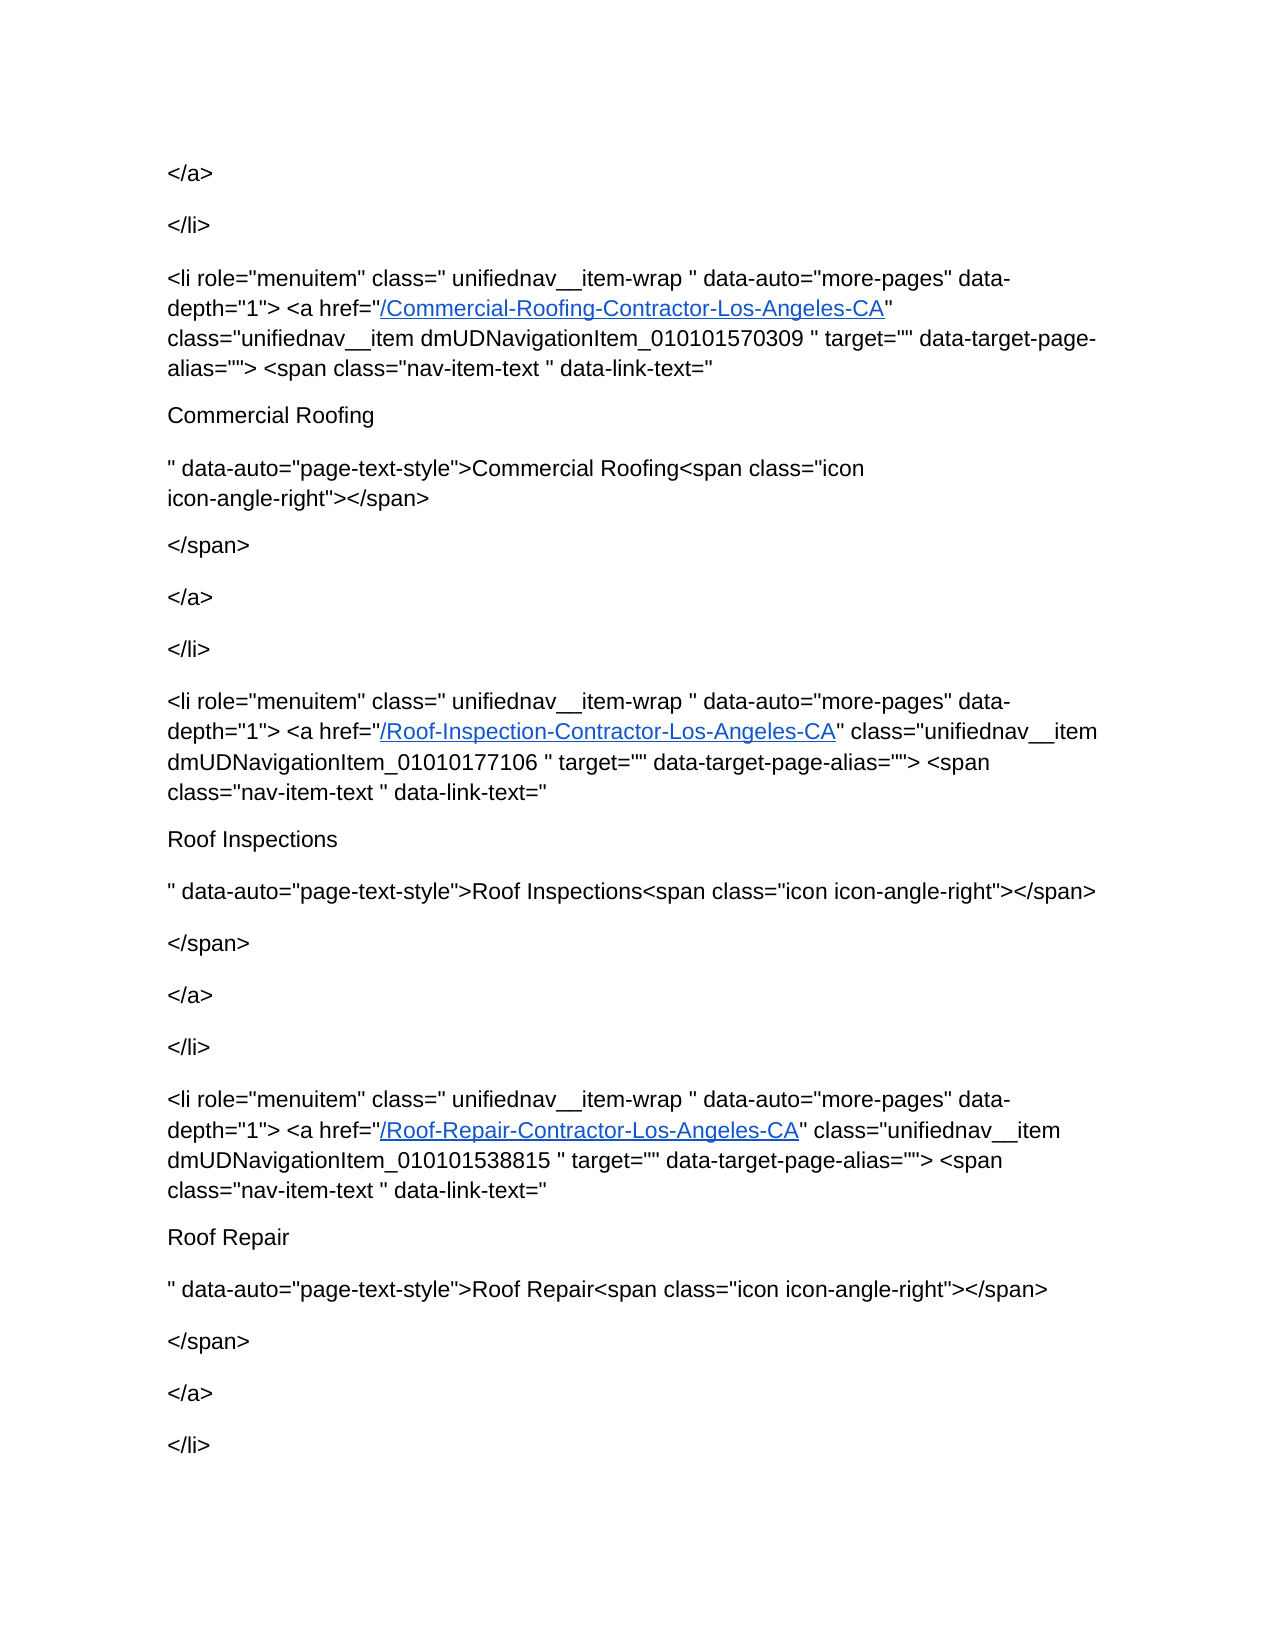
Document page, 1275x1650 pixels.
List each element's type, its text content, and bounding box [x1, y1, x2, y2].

table_cell [150, 1266, 157, 1318]
table_cell </span> [157, 920, 1125, 972]
table_cell [150, 1214, 157, 1266]
table_cell [150, 392, 157, 444]
table_cell [150, 1370, 157, 1422]
table_cell <li role="menuitem" class=" unifiednav__item-wrap " data-auto="more-pages" data-depth="1"> <a href="/Roof-Inspection-Contractor-Los-Angeles-CA" class="unifiednav__item dmUDNavigationItem_01010177106 " target="" data-target-page-alias=""> <span class="nav-item-text " data-link-text=" [157, 678, 1125, 816]
table_cell " data-auto="page-text-style">Roof Repair<span class="icon icon-angle-right"></span> [157, 1266, 1125, 1318]
table_cell [150, 1076, 157, 1214]
table_cell [150, 254, 157, 392]
table_cell <li role="menuitem" class=" unifiednav__item-wrap " data-auto="more-pages" data-depth="1"> <a href="/Commercial-Roofing-Contractor-Los-Angeles-CA" class="unifiednav__item dmUDNavigationItem_010101570309 " target="" data-target-page-alias=""> <span class="nav-item-text " data-link-text=" [157, 254, 1125, 392]
table_cell [150, 678, 157, 816]
table_cell [150, 150, 157, 202]
table_cell </li> [157, 626, 1125, 678]
table_cell [150, 574, 157, 626]
table_cell </span> [157, 521, 1125, 573]
table_cell </li> [157, 202, 1125, 254]
table_cell [150, 1024, 157, 1076]
table_cell </a> [157, 1370, 1125, 1422]
table_cell Roof Repair [157, 1214, 1125, 1266]
table_cell [150, 444, 157, 521]
table_cell [150, 920, 157, 972]
table_cell [150, 521, 157, 573]
table_cell " data-auto="page-text-style">Roof Inspections<span class="icon icon-angle-right"></span> [157, 868, 1125, 920]
table_cell <li role="menuitem" class=" unifiednav__item-wrap " data-auto="more-pages" data-depth="1"> <a href="/Roof-Repair-Contractor-Los-Angeles-CA" class="unifiednav__item dmUDNavigationItem_010101538815 " target="" data-target-page-alias=""> <span class="nav-item-text " data-link-text=" [157, 1076, 1125, 1214]
table_cell [150, 1422, 157, 1474]
table_cell [150, 626, 157, 678]
table_cell </a> [157, 972, 1125, 1024]
table_cell </a> [157, 150, 1125, 202]
table_cell </li> [157, 1024, 1125, 1076]
table_cell </span> [157, 1318, 1125, 1370]
table_cell " data-auto="page-text-style">Commercial Roofing<span class="icon icon-angle-right"></span> [157, 444, 1125, 521]
table_cell [150, 972, 157, 1024]
table_cell Commercial Roofing [157, 392, 1125, 444]
table_cell [150, 1318, 157, 1370]
table_cell Roof Inspections [157, 816, 1125, 868]
table_cell </a> [157, 574, 1125, 626]
table_cell </li> [157, 1422, 1125, 1474]
table_cell [150, 202, 157, 254]
table_cell [150, 868, 157, 920]
table_cell [150, 816, 157, 868]
